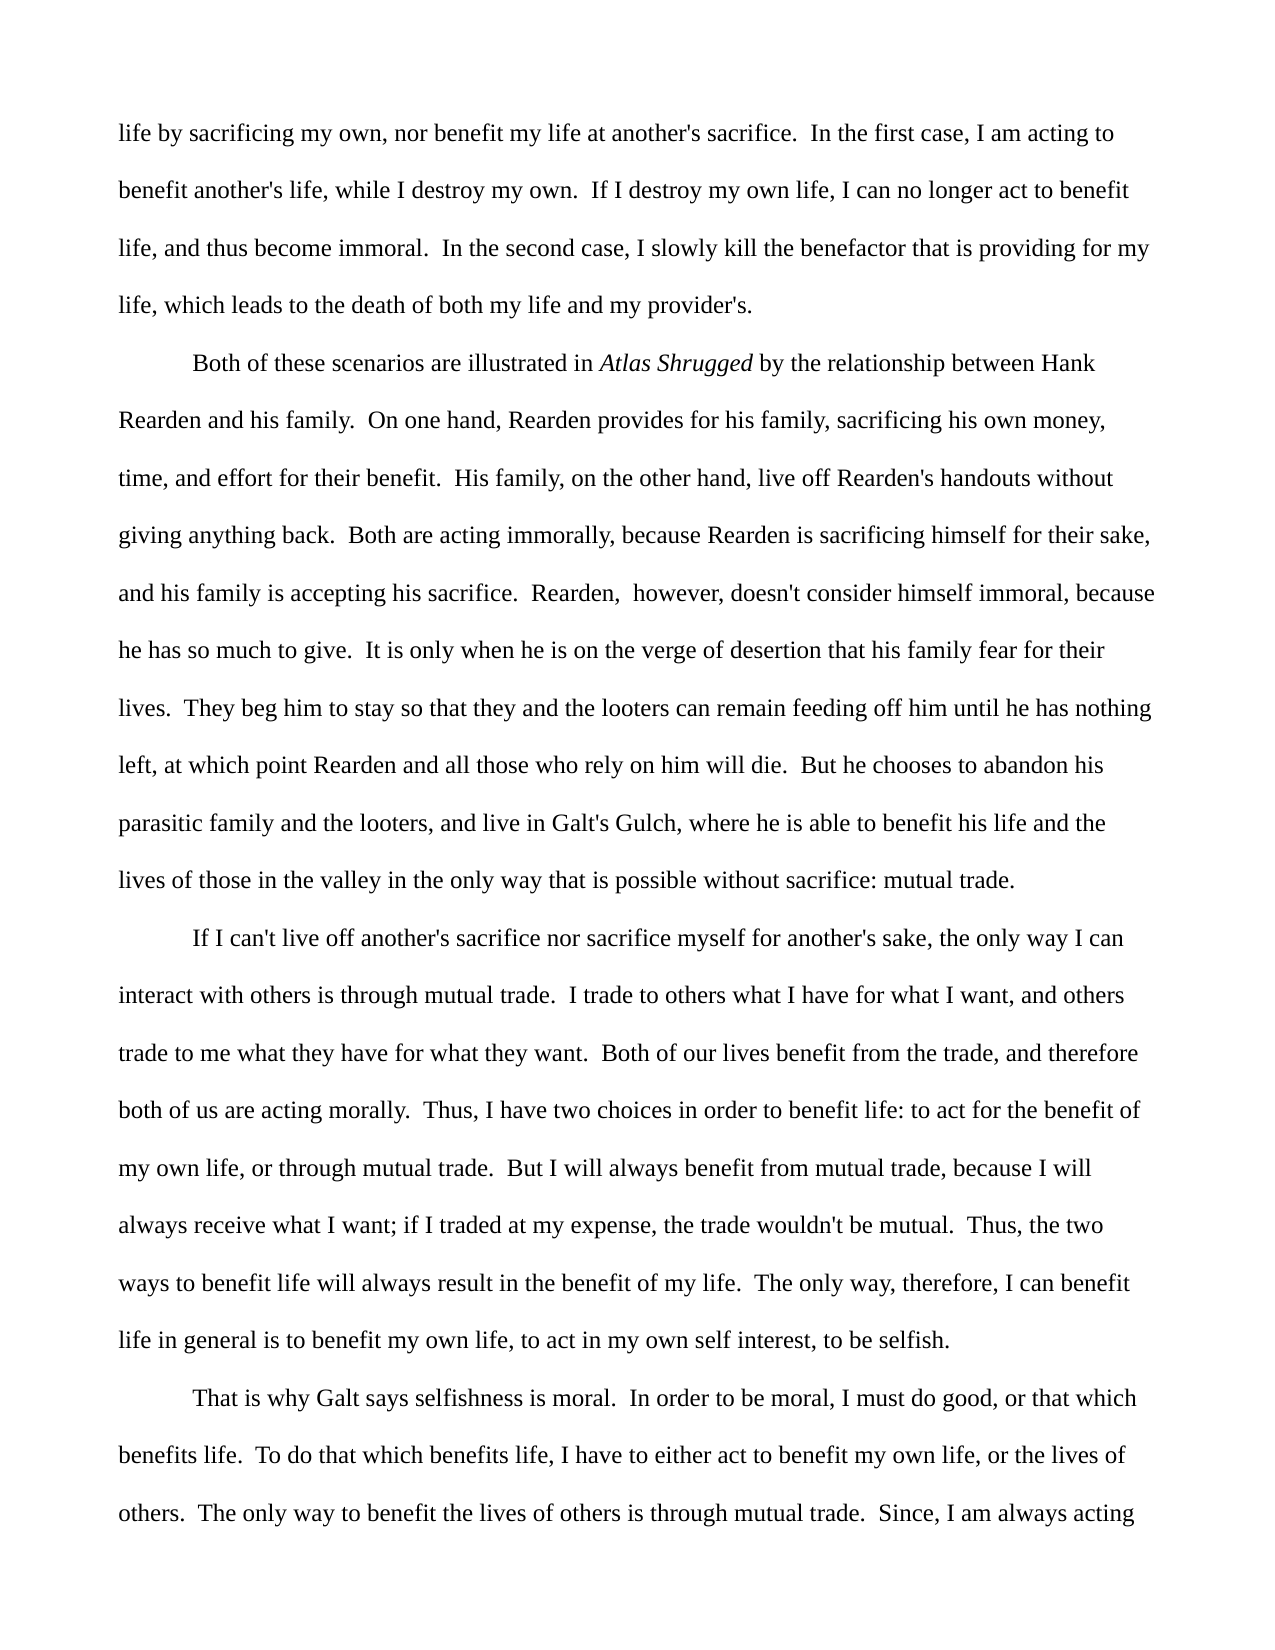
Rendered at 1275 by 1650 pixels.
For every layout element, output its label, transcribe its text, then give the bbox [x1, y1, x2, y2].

text life by sacrificing my own, nor benefit my life at another's sacrifice. In the first case, I am acting to benefit another's life, while I destroy my own. If I destroy my own life, I can no longer act to benefit life, and thus become immoral. In the second case, I slowly kill the benefactor that is providing for my life, which leads to the death of both my life and my provider's. [118, 118, 1157, 319]
text If I can't live off another's sacrifice nor sacrifice myself for another's sake, the only way I can interact with others is through mutual trade. I trade to others what I have for what I want, and others trade to me what they have for what they want. Both of our lives benefit from the trade, and therefore both of us are acting morally. Thus, I have two choices in order to benefit life: to act for the benefit of my own life, or through mutual trade. But I will always benefit from mutual trade, because I will always receive what I want; if I traded at my expense, the trade wouldn't be mutual. Thus, the two ways to benefit life will always result in the benefit of my life. The only way, therefore, I can benefit life in general is to benefit my own life, to act in my own self interest, to be selfish. [118, 923, 1157, 1354]
text That is why Galt says selfishness is moral. In order to be moral, I must do good, or that which benefits life. To do that which benefits life, I have to either act to benefit my own life, or the lives of others. The only way to benefit the lives of others is through mutual trade. Since, I am always acting [118, 1383, 1157, 1527]
text Both of these scenarios are illustrated in Atlas Shrugged by the relationship between Hank Rearden and his family. On one hand, Rearden provides for his family, sacrificing his own money, time, and effort for their benefit. His family, on the other hand, live off Rearden's handouts without giving anything back. Both are acting immorally, because Rearden is sacrificing himself for their sake, and his family is accepting his sacrifice. Rearden, however, doesn't consider himself immoral, because he has so much to give. It is only when he is on the verge of desertion that his family fear for their lives. They beg him to stay so that they and the looters can remain feeding off him until he has nothing left, at which point Rearden and all those who rely on him will die. But he chooses to abandon his parasitic family and the looters, and live in Galt's Gulch, where he is able to benefit his life and the lives of those in the valley in the only way that is possible without sacrifice: mutual trade. [118, 348, 1157, 894]
